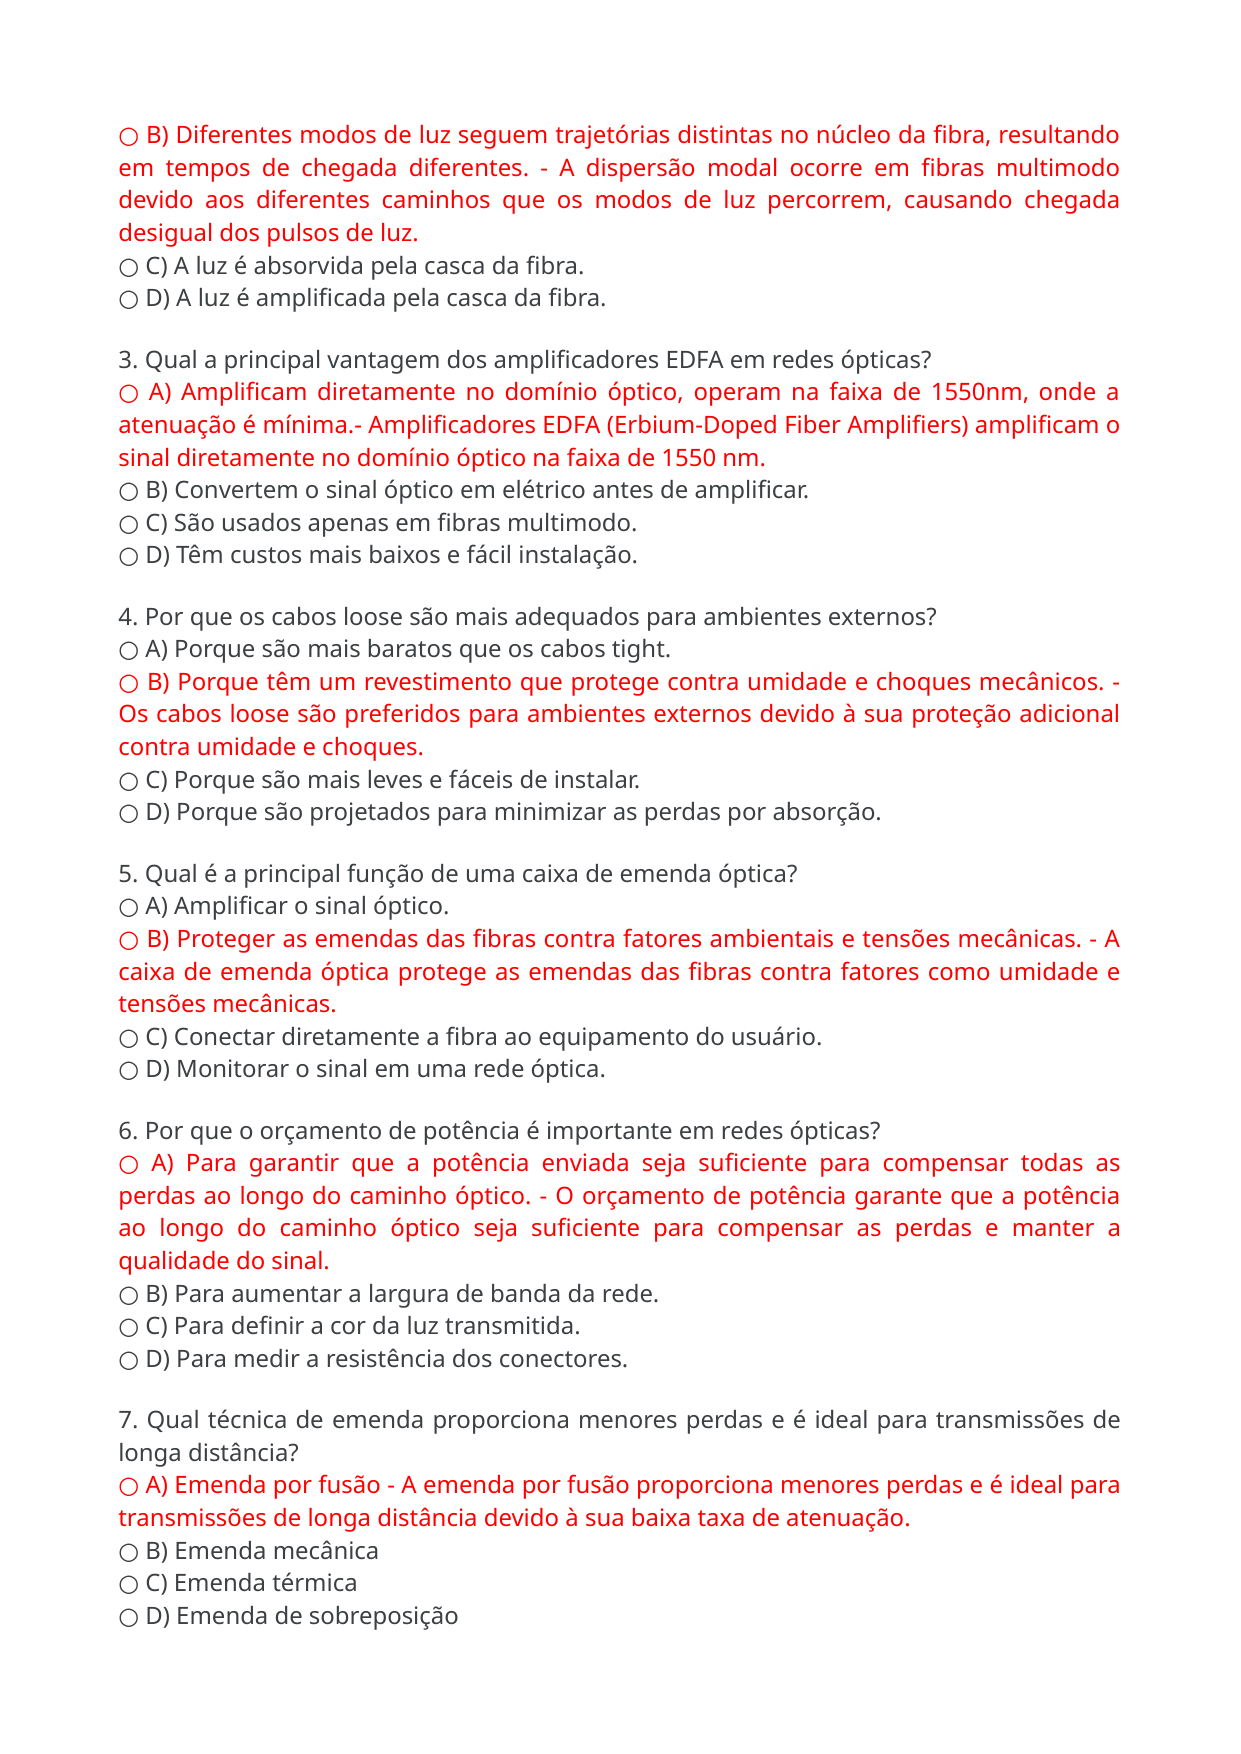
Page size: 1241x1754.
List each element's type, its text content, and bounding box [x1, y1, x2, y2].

text ○ D) Emenda de sobreposição [118, 1599, 1122, 1631]
text ○ D) Monitorar o sinal em uma rede óptica. [118, 1052, 1122, 1085]
text 4. Por que os cabos loose são mais adequados para ambientes externos? [118, 599, 1122, 632]
text ○ C) São usados apenas em fibras multimodo. [118, 506, 1122, 538]
text ○ D) A luz é amplificada pela casca da fibra. [118, 281, 1122, 314]
text ○ B) Proteger as emendas das fibras contra fatores ambientais e tensões mecânicas. - A caixa de emenda óptica protege as emendas das fibras contra fatores como umidade e tensões mecânicas. [118, 922, 1122, 1019]
text 3. Qual a principal vantagem dos amplificadores EDFA em redes ópticas? [118, 342, 1122, 375]
text ○ A) Amplificar o sinal óptico. [118, 889, 1122, 922]
text ○ A) Emenda por fusão - A emenda por fusão proporciona menores perdas e é ideal para transmissões de longa distância devido à sua baixa taxa de atenuação. [118, 1468, 1122, 1533]
text ○ D) Têm custos mais baixos e fácil instalação. [118, 538, 1122, 571]
text ○ B) Diferentes modos de luz seguem trajetórias distintas no núcleo da fibra, resultando em tempos de chegada diferentes. - A dispersão modal ocorre em fibras multimodo devido aos diferentes caminhos que os modos de luz percorrem, causando chegada desigual dos pulsos de luz. [118, 118, 1122, 248]
text 7. Qual técnica de emenda proporciona menores perdas e é ideal para transmissões de longa distância? [118, 1403, 1122, 1468]
text ○ B) Porque têm um revestimento que protege contra umidade e choques mecânicos. - Os cabos loose são preferidos para ambientes externos devido à sua proteção adicional contra umidade e choques. [118, 665, 1122, 762]
text ○ B) Convertem o sinal óptico em elétrico antes de amplificar. [118, 473, 1122, 506]
text ○ A) Amplificam diretamente no domínio óptico, operam na faixa de 1550nm, onde a atenuação é mínima.- Amplificadores EDFA (Erbium-Doped Fiber Amplifiers) amplificam o sinal diretamente no domínio óptico na faixa de 1550 nm. [118, 375, 1122, 473]
text ○ C) Porque são mais leves e fáceis de instalar. [118, 762, 1122, 795]
text ○ D) Para medir a resistência dos conectores. [118, 1342, 1122, 1374]
text ○ B) Para aumentar a largura de banda da rede. [118, 1276, 1122, 1309]
text ○ C) Conectar diretamente a fibra ao equipamento do usuário. [118, 1019, 1122, 1052]
text ○ C) Para definir a cor da luz transmitida. [118, 1309, 1122, 1342]
text ○ B) Emenda mecânica [118, 1533, 1122, 1566]
text 6. Por que o orçamento de potência é importante em redes ópticas? [118, 1113, 1122, 1146]
text ○ C) A luz é absorvida pela casca da fibra. [118, 248, 1122, 281]
text ○ C) Emenda térmica [118, 1566, 1122, 1599]
text 5. Qual é a principal função de uma caixa de emenda óptica? [118, 856, 1122, 889]
text ○ A) Porque são mais baratos que os cabos tight. [118, 632, 1122, 665]
text ○ A) Para garantir que a potência enviada seja suficiente para compensar todas as perdas ao longo do caminho óptico. - O orçamento de potência garante que a potência ao longo do caminho óptico seja suficiente para compensar as perdas e manter a qualidade do sinal. [118, 1146, 1122, 1276]
text ○ D) Porque são projetados para minimizar as perdas por absorção. [118, 795, 1122, 828]
